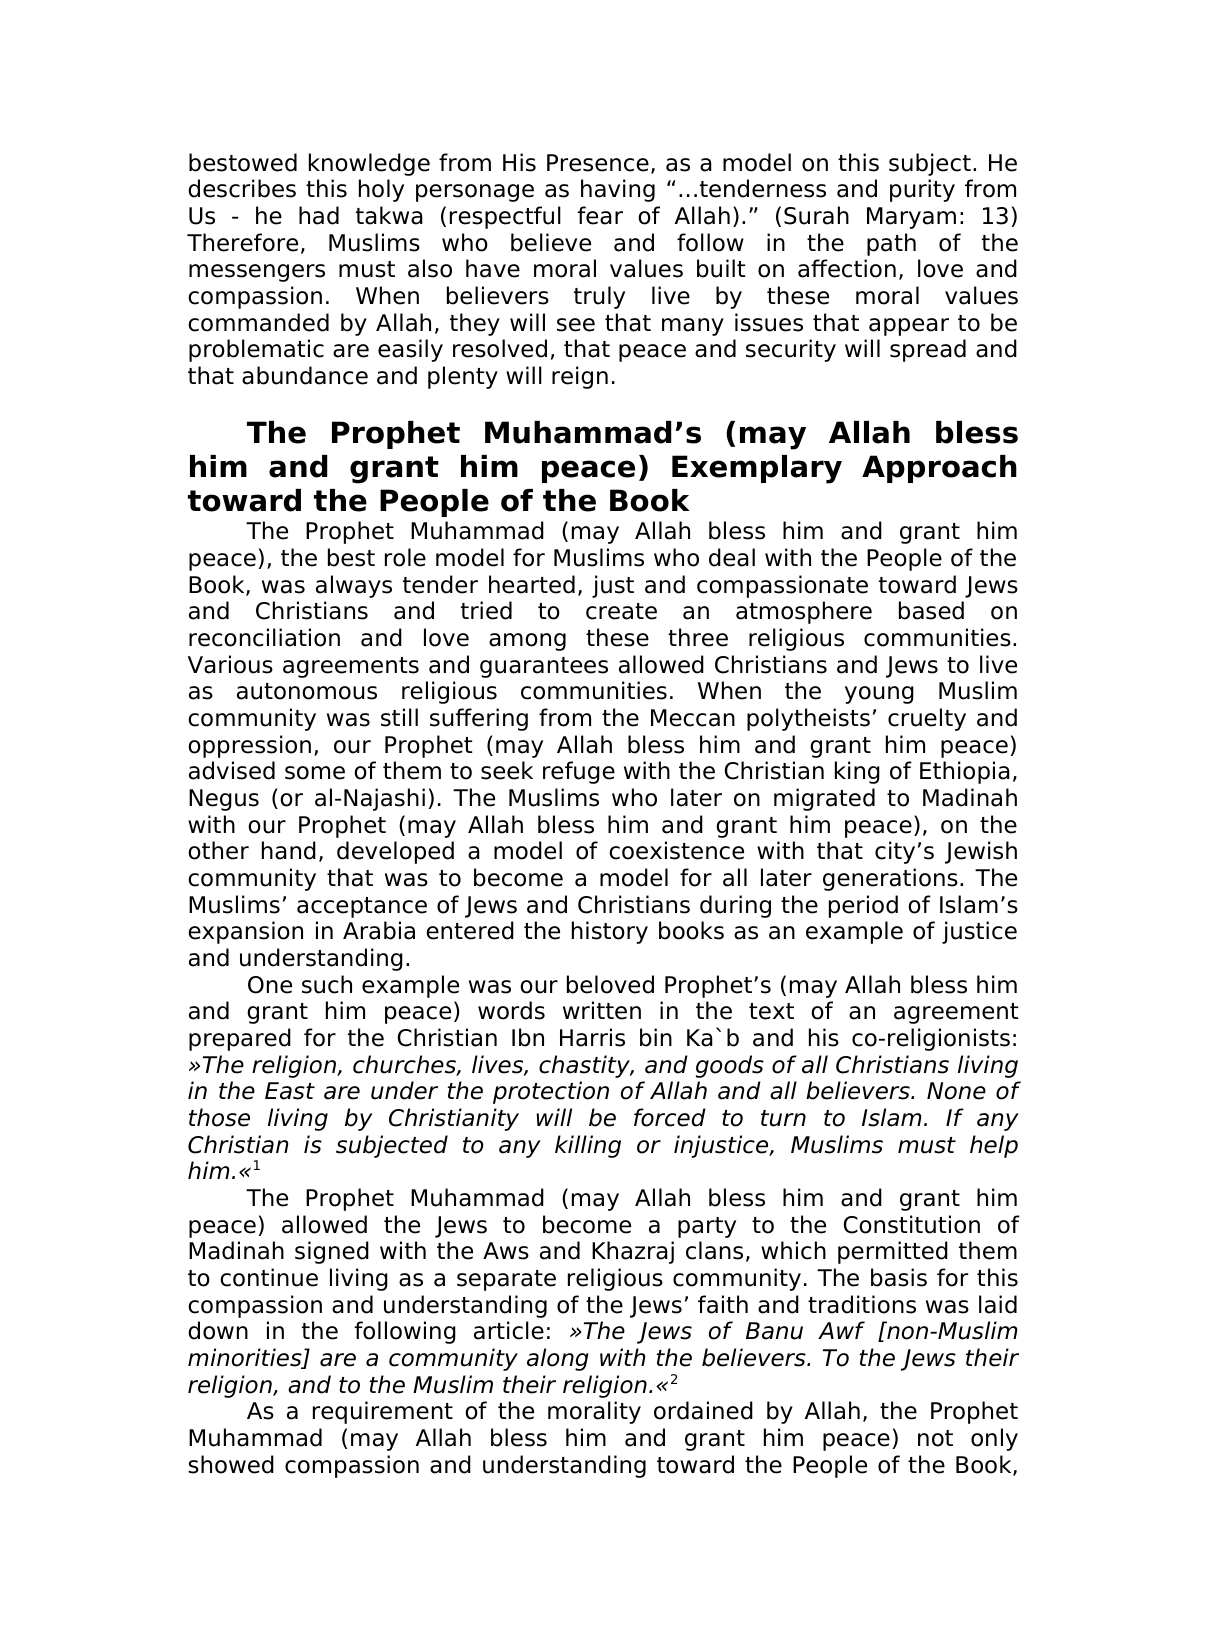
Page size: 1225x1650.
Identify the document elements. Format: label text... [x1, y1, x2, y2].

text As a requirement of the morality ordained by Allah, the Prophet Muhammad (may Allah bless him and grant him peace) not only showed compassion and understanding toward the People of the Book, [187, 1398, 1020, 1478]
text The Prophet Muhammad’s (may Allah bless him and grant him peace) Exemplary Approach toward the People of the Book [187, 417, 1020, 518]
text The Prophet Muhammad (may Allah bless him and grant him peace), the best role model for Muslims who deal with the People of the Book, was always tender hearted, just and compassionate toward Jews and Christians and tried to create an atmosphere based on reconciliation and love among these three religious communities. Various agreements and guarantees allowed Christians and Jews to live as autonomous religious communities. When the young Muslim community was still suffering from the Meccan polytheists’ cruelty and oppression, our Prophet (may Allah bless him and grant him peace) advised some of them to seek refuge with the Christian king of Ethiopia, Negus (or al-Najashi). The Muslims who later on migrated to Madinah with our Prophet (may Allah bless him and grant him peace), on the other hand, developed a model of coexistence with that city’s Jewish community that was to become a model for all later generations. The Muslims’ acceptance of Jews and Christians during the period of Islam’s expansion in Arabia entered the history books as an example of justice and understanding. [187, 518, 1020, 972]
text One such example was our beloved Prophet’s (may Allah bless him and grant him peace) words written in the text of an agreement prepared for the Christian Ibn Harris bin Ka`b and his co-religionists: »The religion, churches, lives, chastity, and goods of all Christians living in the East are under the protection of Allah and all believers. None of those living by Christianity will be forced to turn to Islam. If any Christian is subjected to any killing or injustice, Muslims must help him.«1 [187, 972, 1020, 1185]
text The Prophet Muhammad (may Allah bless him and grant him peace) allowed the Jews to become a party to the Constitution of Madinah signed with the Aws and Khazraj clans, which permitted them to continue living as a separate religious community. The basis for this compassion and understanding of the Jews’ faith and traditions was laid down in the following article: »The Jews of Banu Awf [non-Muslim minorities] are a community along with the believers. To the Jews their religion, and to the Muslim their religion.«2 [187, 1185, 1020, 1398]
text bestowed knowledge from His Presence, as a model on this subject. He describes this holy personage as having “...tenderness and purity from Us - he had takwa (respectful fear of Allah).” (Surah Maryam: 13) Therefore, Muslims who believe and follow in the path of the messengers must also have moral values built on affection, love and compassion. When believers truly live by these moral values commanded by Allah, they will see that many issues that appear to be problematic are easily resolved, that peace and security will spread and that abundance and plenty will reign. [187, 150, 1020, 390]
